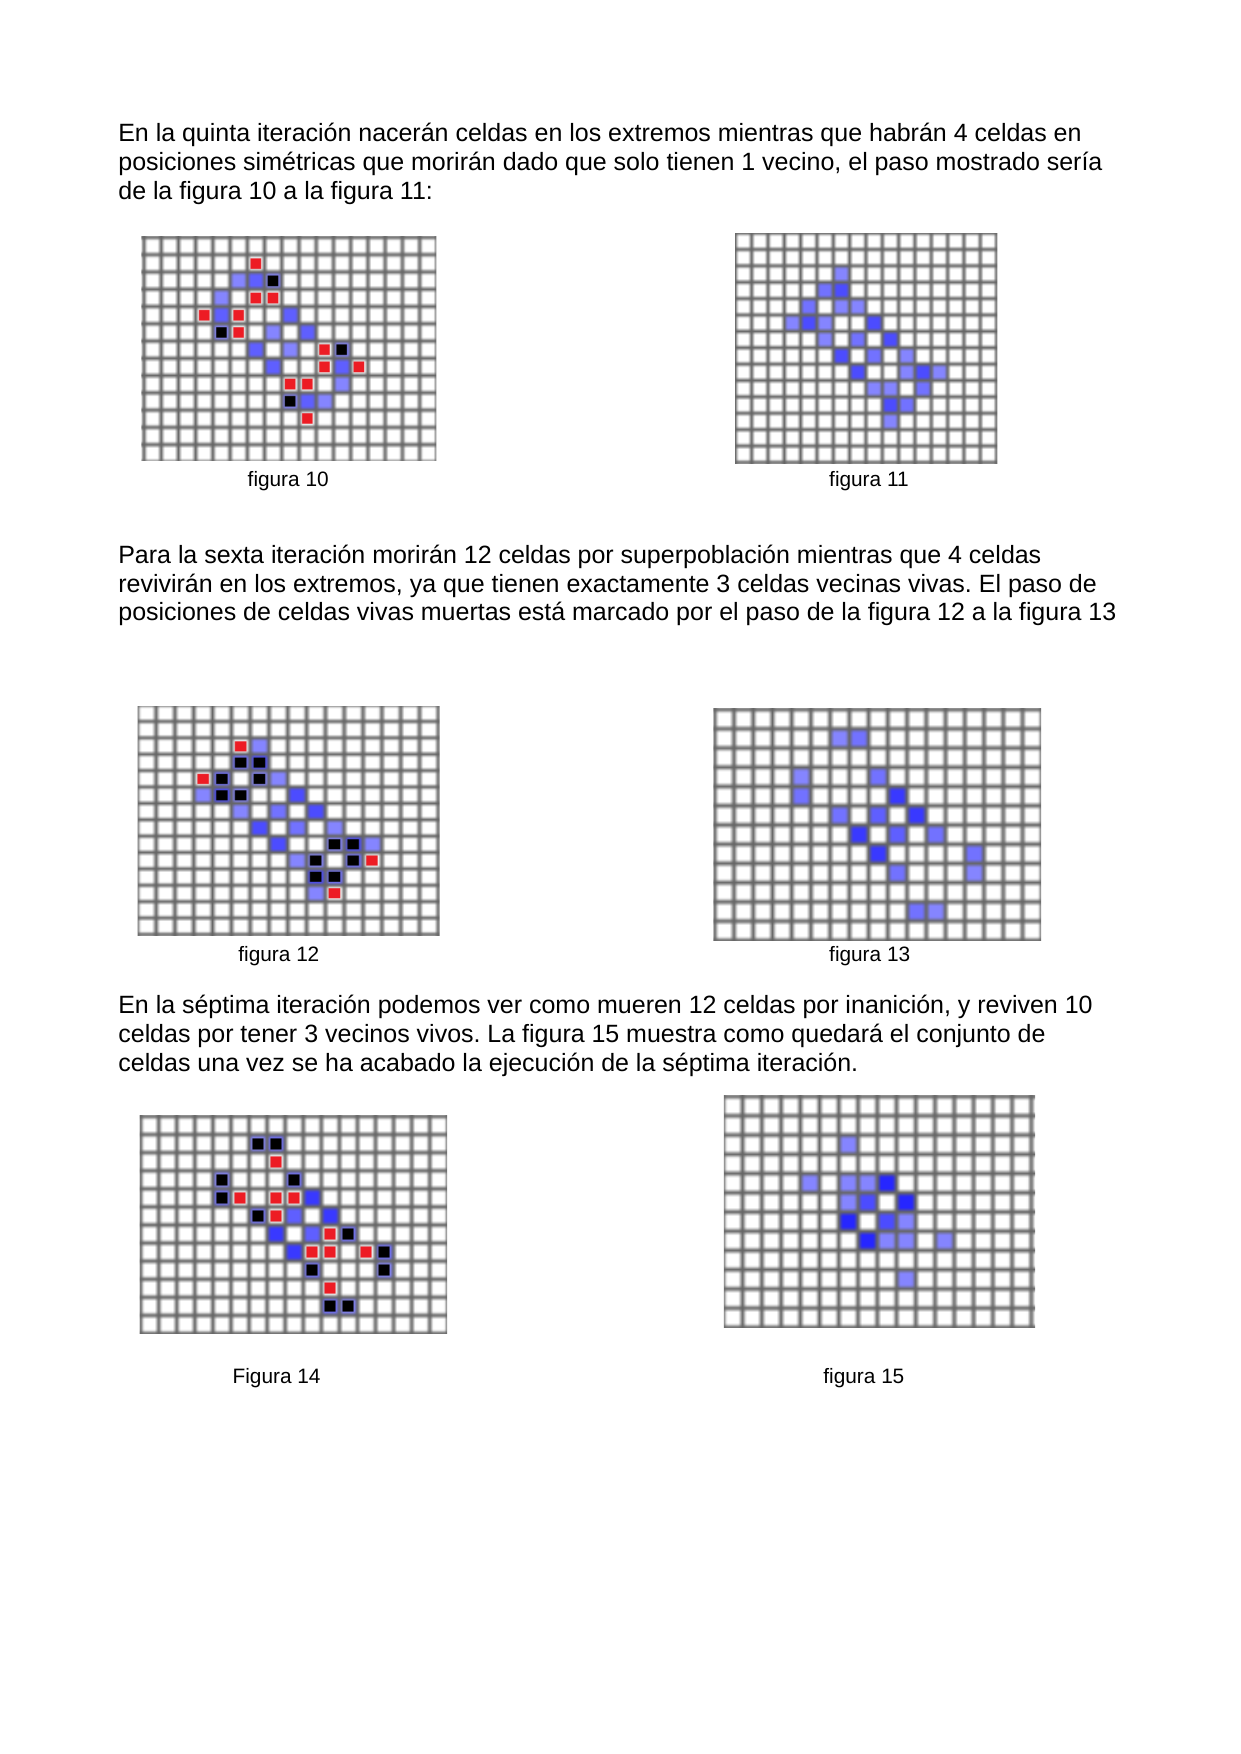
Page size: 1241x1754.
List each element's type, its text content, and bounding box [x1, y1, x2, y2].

text Figura 14 figura 15 [118, 1364, 1122, 1388]
picture [735, 233, 998, 464]
picture [139, 1115, 448, 1334]
text En la quinta iteración nacerán celdas en los extremos mientras que habrán 4 celdas en posiciones simétricas que morirán dado que solo tienen 1 vecino, el paso mostrado sería de la figura 10 a la figura 11: [118, 118, 1122, 204]
text figura 12 figura 13 [118, 942, 1122, 966]
picture [137, 706, 440, 936]
text Para la sexta iteración morirán 12 celdas por superpoblación mientras que 4 celdas revivirán en los extremos, ya que tienen exactamente 3 celdas vecinas vivas. El paso de posiciones de celdas vivas muertas está marcado por el paso de la figura 12 a la figura 13 [118, 540, 1122, 626]
picture [141, 236, 437, 461]
picture [723, 1095, 1035, 1328]
text figura 10 figura 11 [118, 463, 1122, 492]
text En la séptima iteración podemos ver como mueren 12 celdas por inanición, y reviven 10 celdas por tener 3 vecinos vivos. La figura 15 muestra como quedará el conjunto de celdas una vez se ha acabado la ejecución de la séptima iteración. [118, 990, 1122, 1076]
picture [713, 708, 1042, 941]
